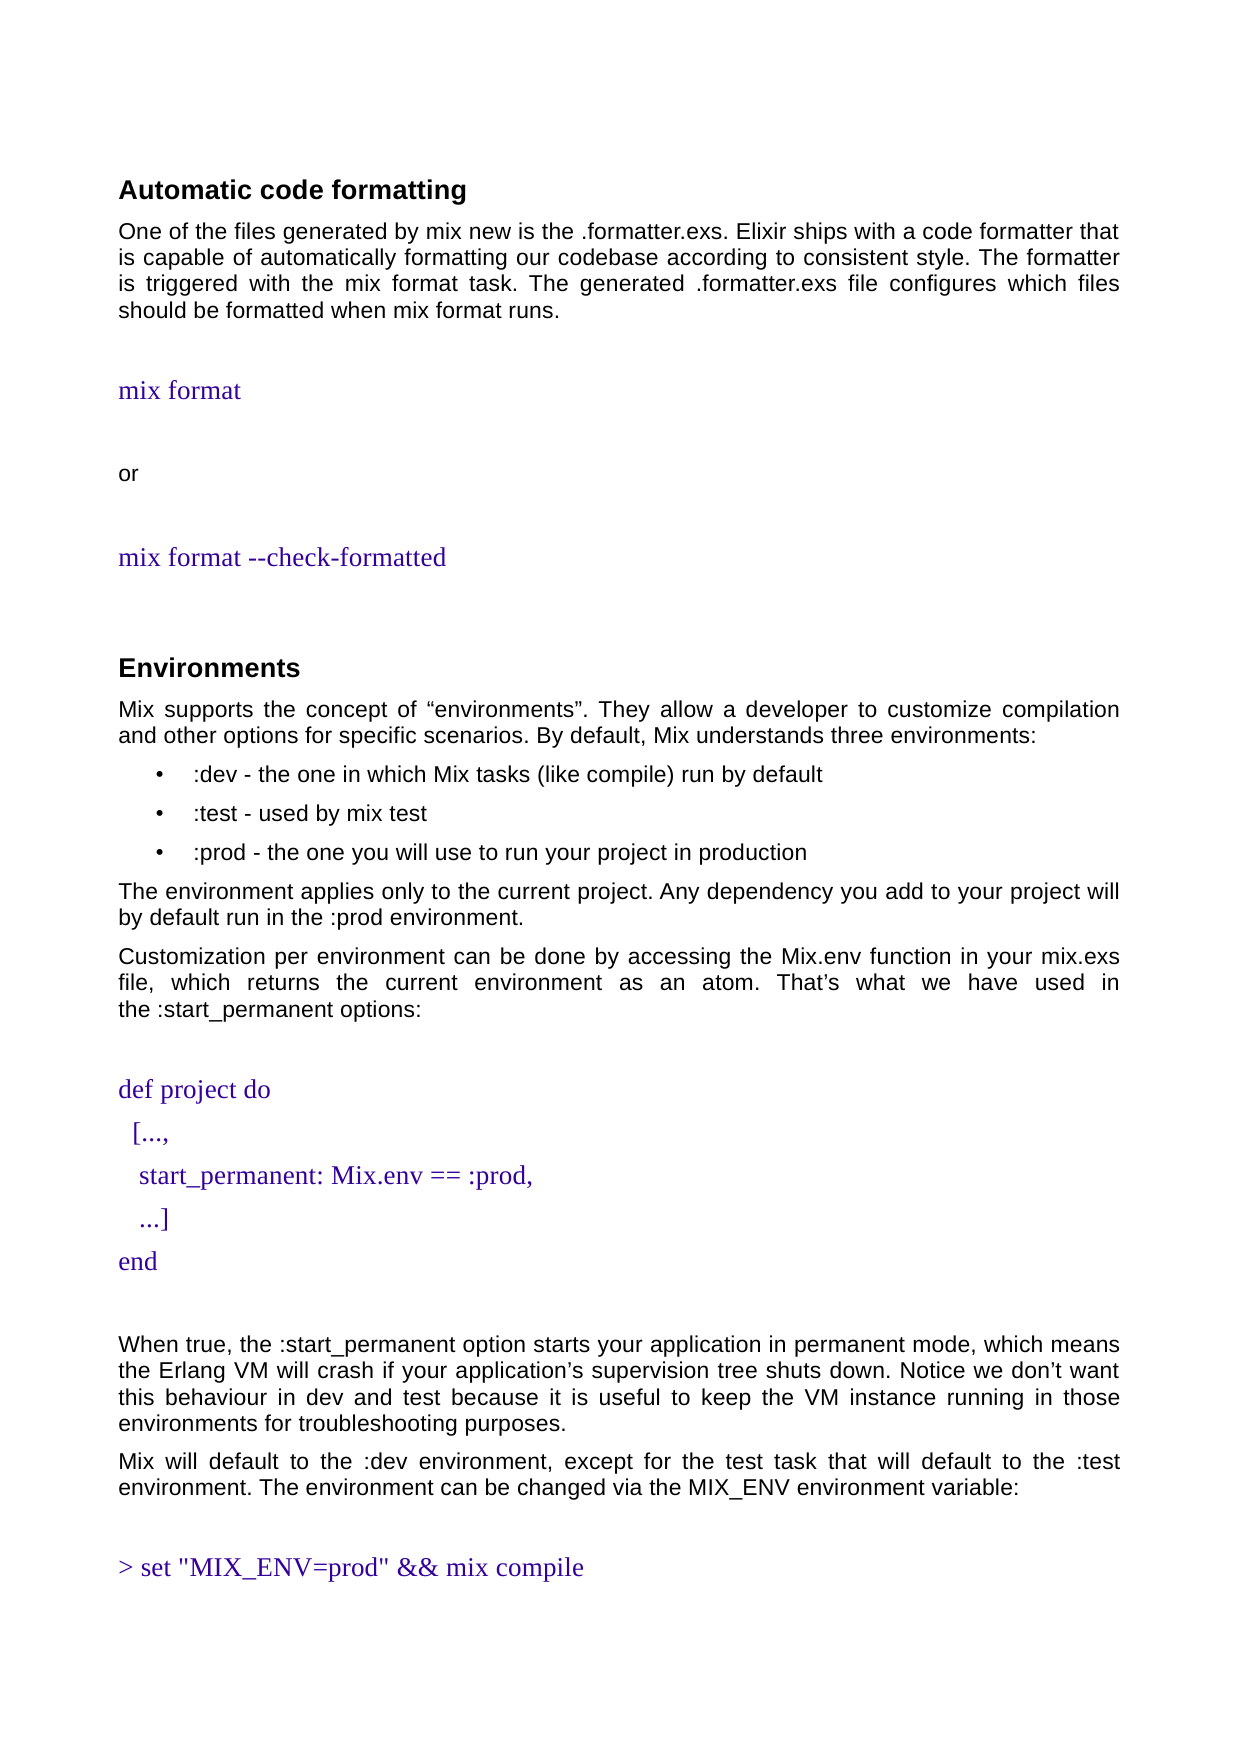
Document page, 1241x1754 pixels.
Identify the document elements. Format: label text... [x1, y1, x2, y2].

list :test - used by mix test [156, 800, 1122, 826]
text One of the files generated by mix new is the .formatter.exs. Elixir ships with a code formatter that is capable of automatically formatting our codebase according to consistent style. The formatter is triggered with the mix format task. The generated .formatter.exs file configures which files should be formatted when mix format runs. [118, 218, 1122, 323]
text def project do [118, 1073, 1122, 1104]
text start_permanent: Mix.env == :prod, [118, 1159, 1122, 1190]
text or [118, 460, 1122, 487]
list :dev - the one in which Mix tasks (like compile) run by default [156, 761, 1122, 787]
text [..., [118, 1116, 1122, 1147]
text The environment applies only to the current project. Any dependency you add to your project will by default run in the :prod environment. [118, 878, 1122, 930]
text ...] [118, 1202, 1122, 1233]
list :prod - the one you will use to run your project in production [156, 839, 1122, 865]
subtitle Environments [118, 652, 1122, 683]
text When true, the :start_permanent option starts your application in permanent mode, which means the Erlang VM will crash if your application’s supervision tree shuts down. Notice we don’t want this behaviour in dev and test because it is useful to keep the VM instance running in those environments for troubleshooting purposes. [118, 1331, 1122, 1436]
text > set "MIX_ENV=prod" && mix compile [118, 1551, 1122, 1582]
subtitle Automatic code formatting [118, 174, 1122, 205]
text Customization per environment can be done by accessing the Mix.env function in your mix.exs file, which returns the current environment as an atom. That’s what we have used in the :start_permanent options: [118, 943, 1122, 1022]
text Mix will default to the :dev environment, except for the test task that will default to the :test environment. The environment can be changed via the MIX_ENV environment variable: [118, 1448, 1122, 1501]
text mix format [118, 374, 1122, 406]
text mix format --check-formatted [118, 541, 1122, 572]
text Mix supports the concept of “environments”. They allow a developer to customize compilation and other options for specific scenarios. By default, Mix understands three environments: [118, 696, 1122, 749]
text end [118, 1245, 1122, 1276]
